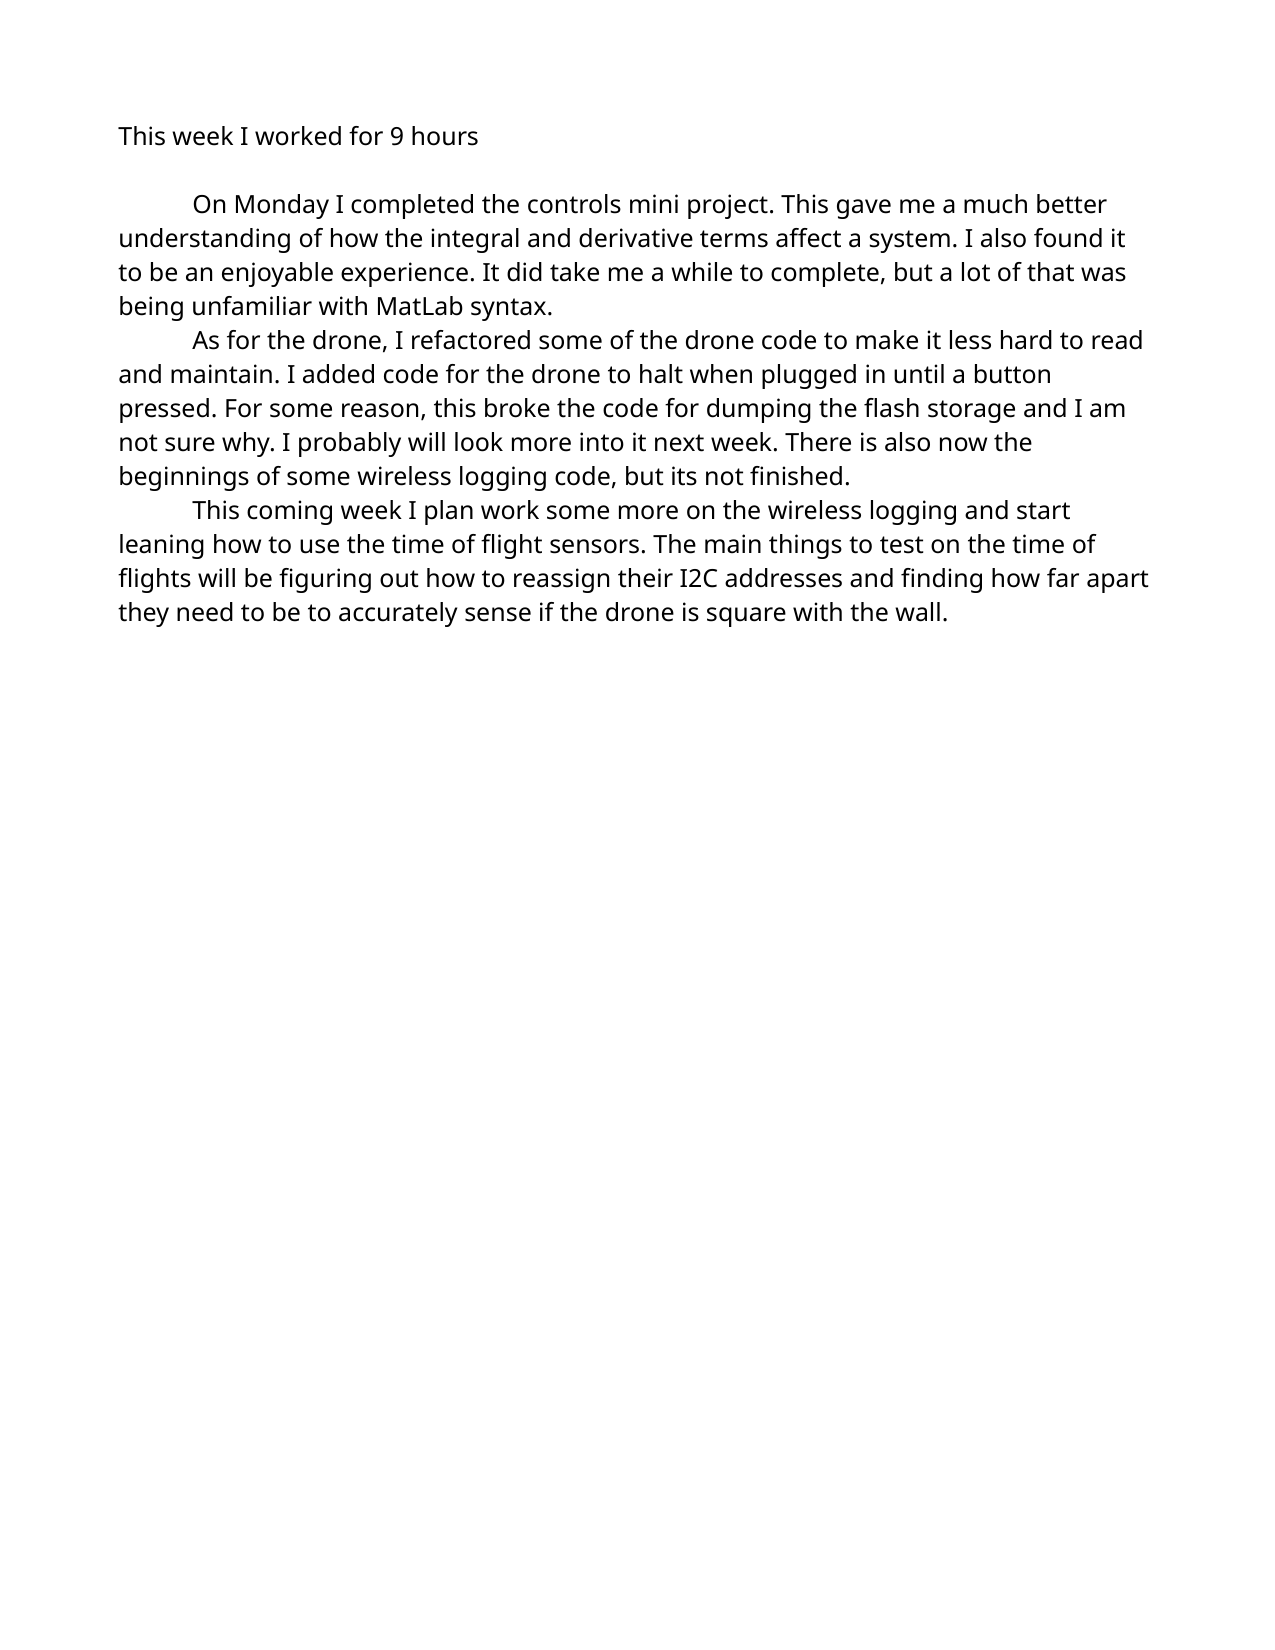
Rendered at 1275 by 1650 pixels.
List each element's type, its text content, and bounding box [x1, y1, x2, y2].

text On Monday I completed the controls mini project. This gave me a much better understanding of how the integral and derivative terms affect a system. I also found it to be an enjoyable experience. It did take me a while to complete, but a lot of that was being unfamiliar with MatLab syntax. [118, 186, 1157, 322]
text This week I worked for 9 hours [118, 118, 1157, 152]
text As for the drone, I refactored some of the drone code to make it less hard to read and maintain. I added code for the drone to halt when plugged in until a button pressed. For some reason, this broke the code for dumping the flash storage and I am not sure why. I probably will look more into it next week. There is also now the beginnings of some wireless logging code, but its not finished. [118, 322, 1157, 493]
text This coming week I plan work some more on the wireless logging and start leaning how to use the time of flight sensors. The main things to test on the time of flights will be figuring out how to reassign their I2C addresses and finding how far apart they need to be to accurately sense if the drone is square with the wall. [118, 493, 1157, 629]
